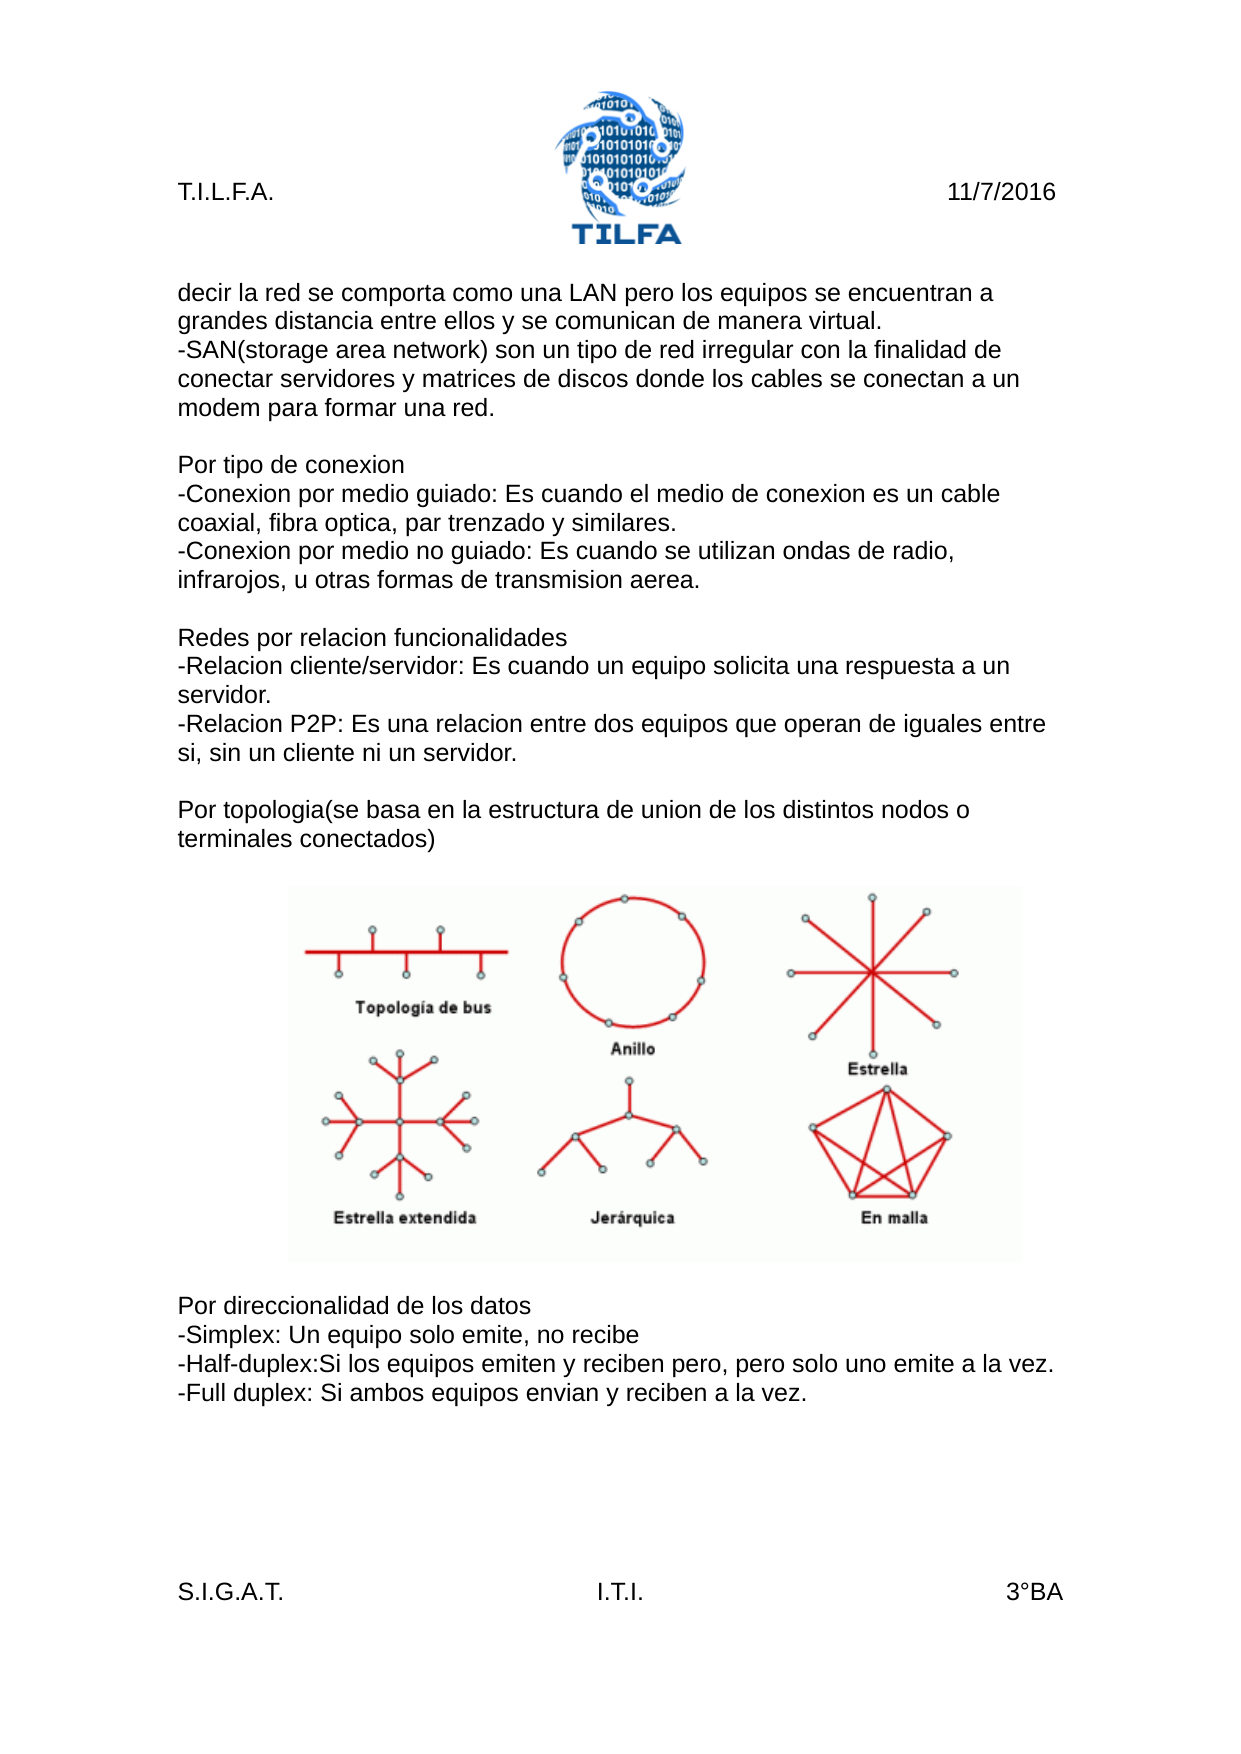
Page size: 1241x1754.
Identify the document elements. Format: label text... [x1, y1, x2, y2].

text -Half-duplex:Si los equipos emiten y reciben pero, pero solo uno emite a la vez. [177, 1349, 1063, 1378]
text -Relacion P2P: Es una relacion entre dos equipos que operan de iguales entre si, sin un cliente ni un servidor. [177, 709, 1063, 766]
picture [554, 91, 687, 244]
text Por topologia(se basa en la estructura de union de los distintos nodos o terminales conectados) [177, 795, 1063, 852]
text -Simplex: Un equipo solo emite, no recibe [177, 1320, 1063, 1349]
text Por direccionalidad de los datos [177, 1291, 1063, 1320]
text Redes por relacion funcionalidades [177, 622, 1063, 651]
text -Conexion por medio no guiado: Es cuando se utilizan ondas de radio, infrarojos, u otras formas de transmision aerea. [177, 536, 1063, 594]
text Por tipo de conexion [177, 450, 1063, 479]
picture [287, 886, 1023, 1263]
text decir la red se comporta como una LAN pero los equipos se encuentran a grandes distancia entre ellos y se comunican de manera virtual. [177, 277, 1063, 335]
text -Full duplex: Si ambos equipos envian y reciben a la vez. [177, 1378, 1063, 1406]
text -Conexion por medio guiado: Es cuando el medio de conexion es un cable coaxial, fibra optica, par trenzado y similares. [177, 479, 1063, 536]
text -Relacion cliente/servidor: Es cuando un equipo solicita una respuesta a un servidor. [177, 651, 1063, 709]
text -SAN(storage area network) son un tipo de red irregular con la finalidad de conectar servidores y matrices de discos donde los cables se conectan a un modem para formar una red. [177, 335, 1063, 421]
